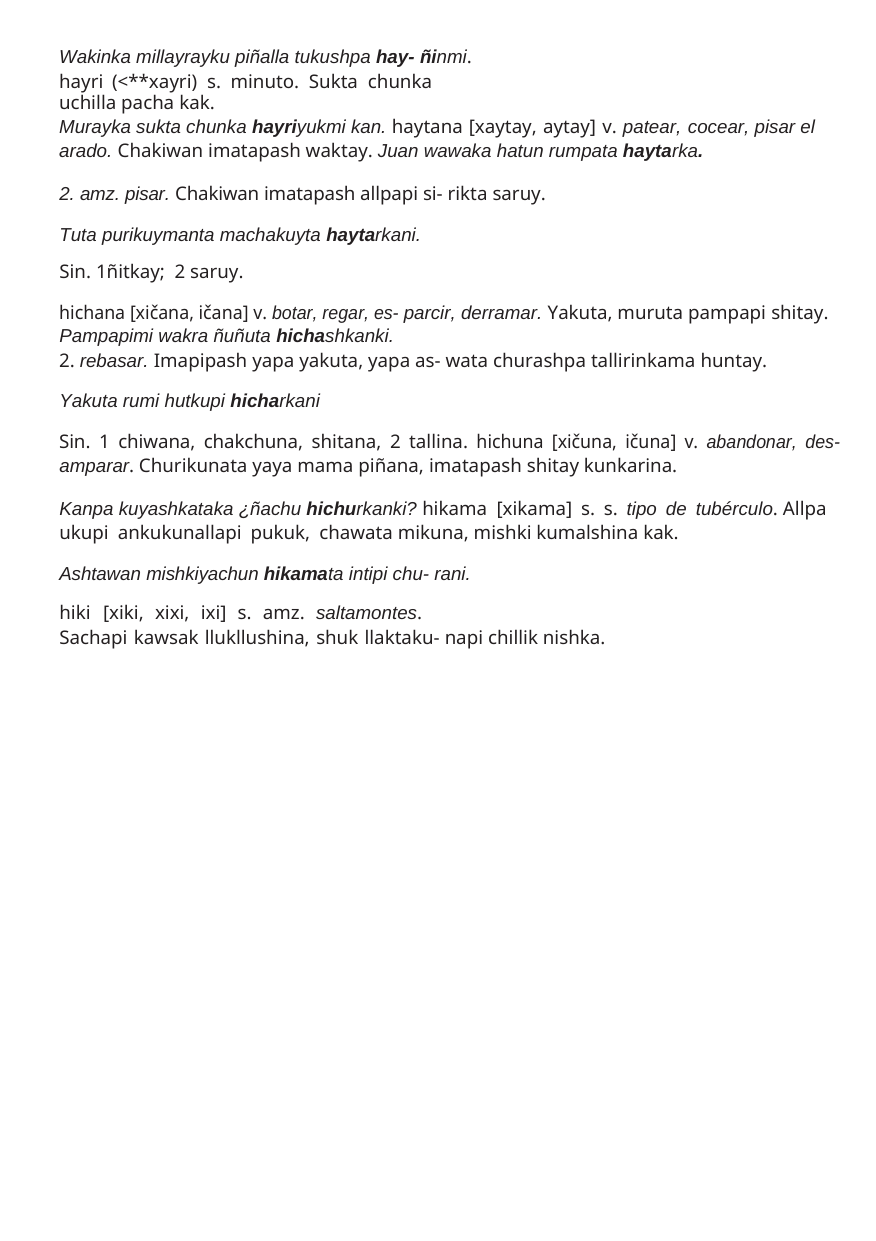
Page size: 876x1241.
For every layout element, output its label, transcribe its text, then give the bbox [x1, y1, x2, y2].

text Tuta purikuymanta machakuyta haytarkani. [59, 223, 856, 245]
text Sachapi kawsak llukllushina, shuk llaktaku- napi chillik nishka. [59, 624, 856, 650]
text 2. rebasar. Imapipash yapa yakuta, yapa as- wata churashpa tallirinkama huntay. [59, 347, 840, 372]
text 2. amz. pisar. Chakiwan imatapash allpapi si- rikta saruy. [59, 181, 856, 206]
text Sin. 1 chiwana, chakchuna, shitana, 2 tallina. hichuna [xičuna, ičuna] v. abandonar, des- amparar. Churikunata yaya mama piñana, imatapash shitay kunkarina. [59, 429, 840, 478]
text Sin. 1ñitkay; 2 saruy. [59, 262, 856, 283]
text Yakuta rumi hutkupi hicharkani [59, 390, 856, 411]
text hayri (<**xayri) s. minuto. Sukta chunka [59, 70, 856, 93]
text hichana [xičana, ičana] v. botar, regar, es- parcir, derramar. Yakuta, muruta pampapi shitay. [59, 300, 840, 325]
text hiki [xiki, xixi, ixi] s. amz. saltamontes. [59, 601, 856, 624]
text uchilla pacha kak. [59, 93, 856, 114]
text Wakinka millayrayku piñalla tukushpa hay- ñinmi. [59, 44, 840, 69]
text Kanpa kuyashkataka ¿ñachu hichurkanki? hikama [xikama] s. s. tipo de tubérculo. Allpa ukupi ankukunallapi pukuk, chawata mikuna, mishki kumalshina kak. [59, 496, 856, 544]
text Pampapimi wakra ñuñuta hichashkanki. [59, 325, 856, 347]
text Murayka sukta chunka hayriyukmi kan. haytana [xaytay, aytay] v. patear, cocear, pisar el arado. Chakiwan imatapash waktay. Juan wawaka hatun rumpata haytarka. [59, 114, 841, 163]
text Ashtawan mishkiyachun hikamata intipi chu- rani. [59, 562, 856, 584]
